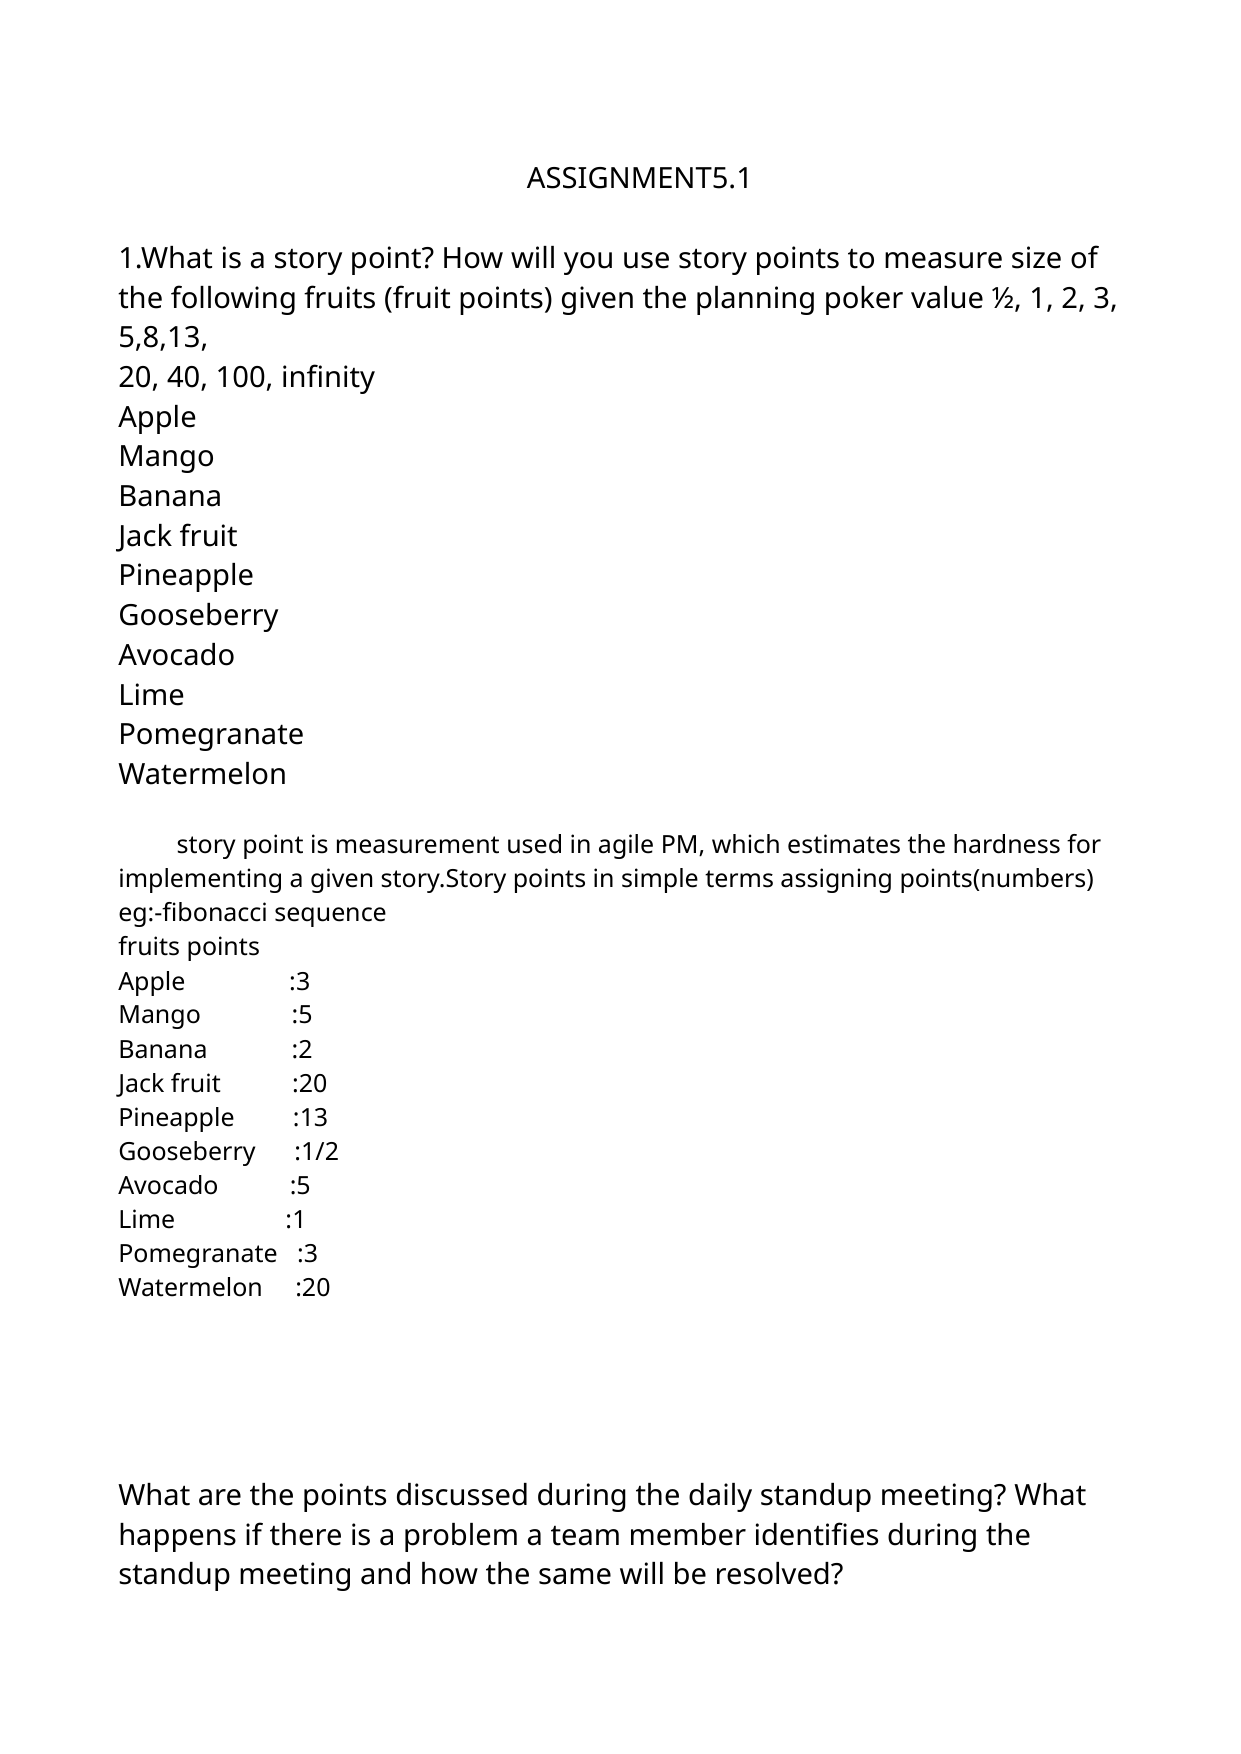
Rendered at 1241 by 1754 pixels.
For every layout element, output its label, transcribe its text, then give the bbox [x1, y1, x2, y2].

text Gooseberry [118, 594, 1122, 634]
text Lime :1 [118, 1202, 1122, 1236]
text 1.What is a story point? How will you use story points to measure size of the following fruits (fruit points) given the planning poker value ½, 1, 2, 3, 5,8,13, [118, 237, 1122, 356]
text Avocado [118, 634, 1122, 674]
text Mango [118, 436, 1122, 475]
text story point is measurement used in agile PM, which estimates the hardness for implementing a given story.Story points in simple terms assigning points(numbers) [118, 827, 1122, 895]
text Watermelon [118, 753, 1122, 793]
text Pineapple :13 [118, 1099, 1122, 1133]
text What are the points discussed during the daily standup meeting? What happens if there is a problem a team member identifies during the standup meeting and how the same will be resolved? [118, 1474, 1122, 1593]
text eg:-fibonacci sequence [118, 895, 1122, 929]
text ASSIGNMENT5.1 [118, 158, 1122, 197]
text Jack fruit :20 [118, 1065, 1122, 1099]
text Jack fruit [118, 515, 1122, 555]
text Banana [118, 475, 1122, 515]
text Apple [118, 396, 1122, 436]
text Gooseberry :1/2 [118, 1133, 1122, 1167]
text Avocado :5 [118, 1167, 1122, 1202]
text Pineapple [118, 555, 1122, 594]
text Banana :2 [118, 1031, 1122, 1065]
text Mango :5 [118, 997, 1122, 1031]
text Watermelon :20 [118, 1270, 1122, 1304]
text fruits points [118, 929, 1122, 963]
text Pomegranate :3 [118, 1236, 1122, 1270]
text Lime [118, 674, 1122, 713]
text Apple :3 [118, 963, 1122, 997]
text Pomegranate [118, 713, 1122, 753]
text 20, 40, 100, infinity [118, 356, 1122, 396]
